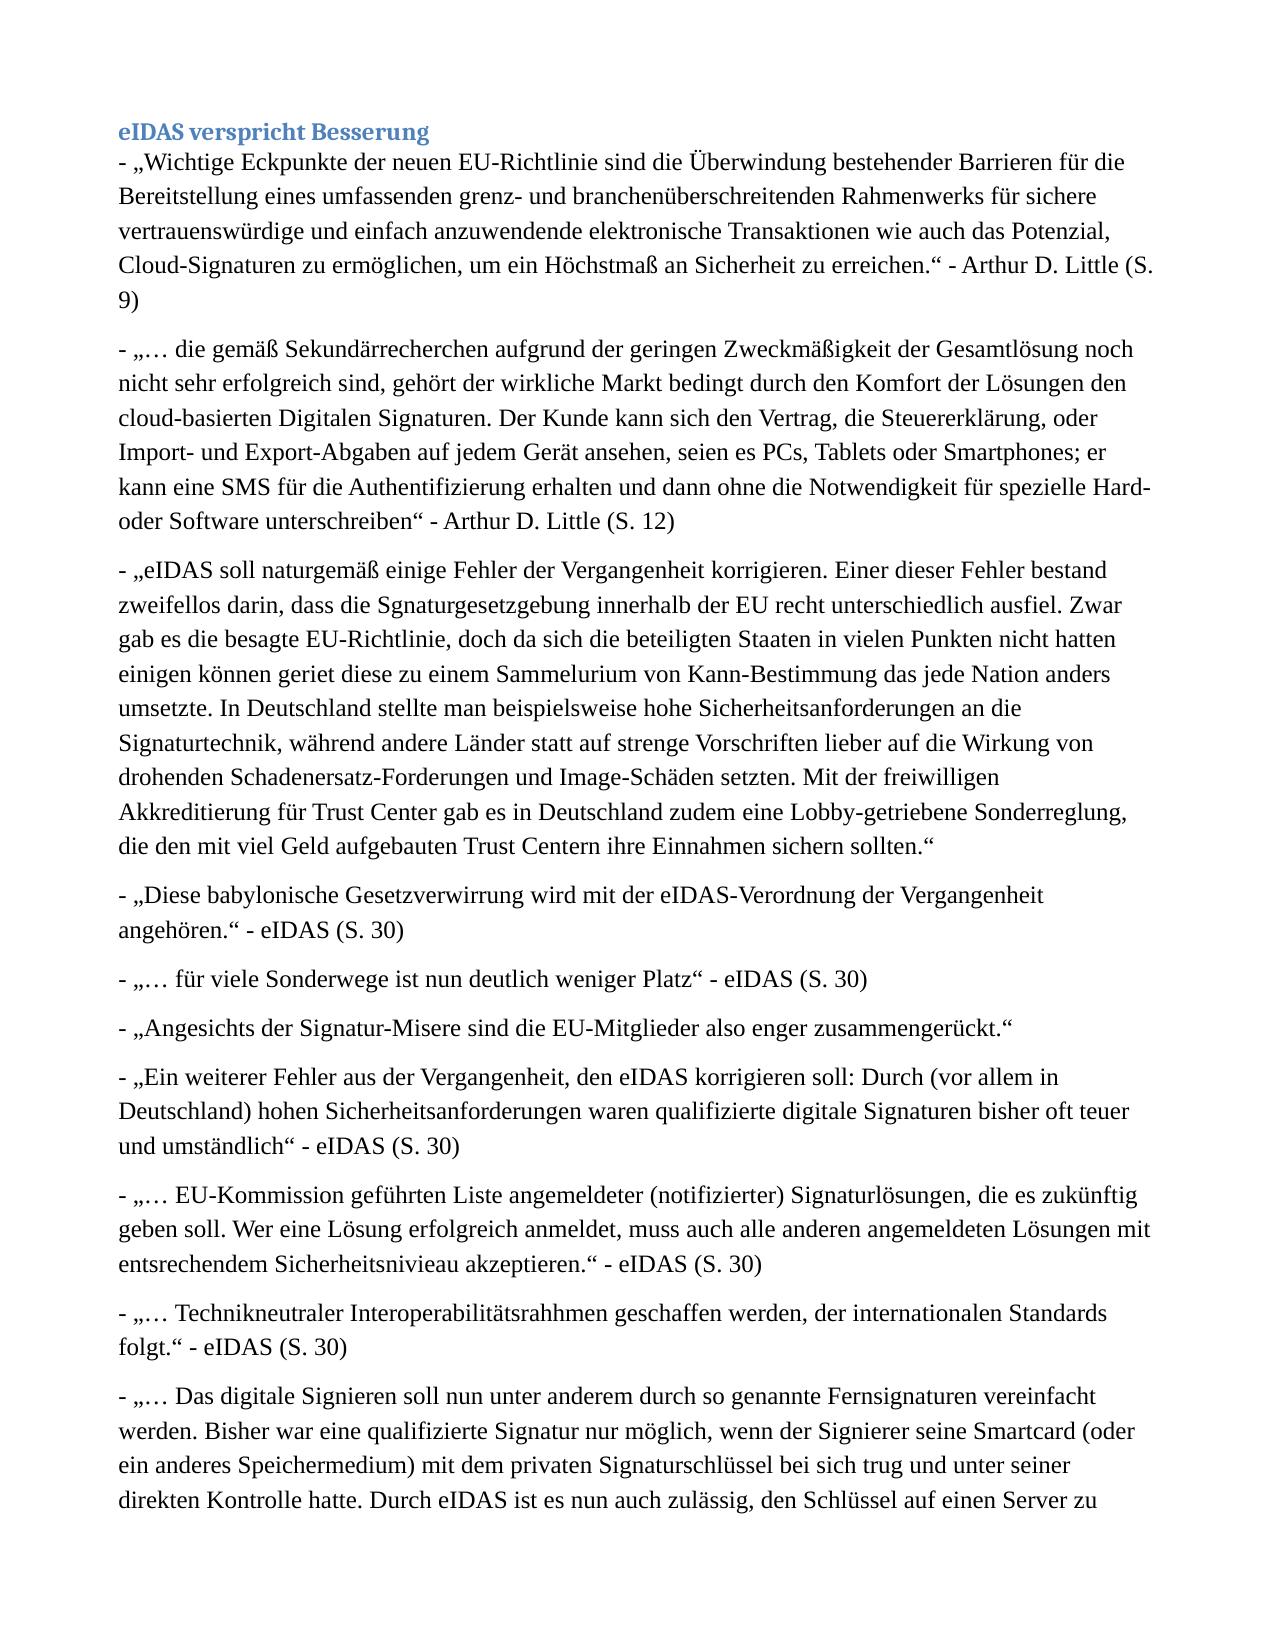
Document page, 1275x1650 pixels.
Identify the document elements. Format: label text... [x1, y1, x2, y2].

text - „… Technikneutraler Interoperabilitätsrahhmen geschaffen werden, der internationalen Standards folgt.“ - eIDAS (S. 30) [118, 1298, 1157, 1361]
text - „Diese babylonische Gesetzverwirrung wird mit der eIDAS-Verordnung der Vergangenheit angehören.“ - eIDAS (S. 30) [118, 880, 1157, 943]
text - „Wichtige Eckpunkte der neuen EU-Richtlinie sind die Überwindung bestehender Barrieren für die Bereitstellung eines umfassenden grenz- und branchenüberschreitenden Rahmenwerks für sichere vertrauenswürdige und einfach anzuwendende elektronische Transaktionen wie auch das Potenzial, Cloud-Signaturen zu ermöglichen, um ein Höchstmaß an Sicherheit zu erreichen.“ - Arthur D. Little (S. 9) [118, 147, 1157, 313]
text - „Ein weiterer Fehler aus der Vergangenheit, den eIDAS korrigieren soll: Durch (vor allem in Deutschland) hohen Sicherheitsanforderungen waren qualifizierte digitale Signaturen bisher oft teuer und umständlich“ - eIDAS (S. 30) [118, 1062, 1157, 1159]
subtitle eIDAS verspricht Besserung [118, 118, 1157, 147]
text - „Angesichts der Signatur-Misere sind die EU-Mitglieder also enger zusammengerückt.“ [118, 1013, 1157, 1042]
text - „… EU-Kommission geführten Liste angemeldeter (notifizierter) Signaturlösungen, die es zukünftig geben soll. Wer eine Lösung erfolgreich anmeldet, muss auch alle anderen angemeldeten Lösungen mit entsrechendem Sicherheitsnivieau akzeptieren.“ - eIDAS (S. 30) [118, 1180, 1157, 1278]
text - „… für viele Sonderwege ist nun deutlich weniger Platz“ - eIDAS (S. 30) [118, 964, 1157, 992]
text - „… Das digitale Signieren soll nun unter anderem durch so genannte Fernsignaturen vereinfacht werden. Bisher war eine qualifizierte Signatur nur möglich, wenn der Signierer seine Smartcard (oder ein anderes Speichermedium) mit dem privaten Signaturschlüssel bei sich trug und unter seiner direkten Kontrolle hatte. Durch eIDAS ist es nun auch zulässig, den Schlüssel auf einen Server zu [118, 1381, 1157, 1514]
text - „eIDAS soll naturgemäß einige Fehler der Vergangenheit korrigieren. Einer dieser Fehler bestand zweifellos darin, dass die Sgnaturgesetzgebung innerhalb der EU recht unterschiedlich ausfiel. Zwar gab es die besagte EU-Richtlinie, doch da sich die beteiligten Staaten in vielen Punkten nicht hatten einigen können geriet diese zu einem Sammelurium von Kann-Bestimmung das jede Nation anders umsetzte. In Deutschland stellte man beispielsweise hohe Sicherheitsanforderungen an die Signaturtechnik, während andere Länder statt auf strenge Vorschriften lieber auf die Wirkung von drohenden Schadenersatz-Forderungen und Image-Schäden setzten. Mit der freiwilligen Akkreditierung für Trust Center gab es in Deutschland zudem eine Lobby-getriebene Sonderreglung, die den mit viel Geld aufgebauten Trust Centern ihre Einnahmen sichern sollten.“ [118, 555, 1157, 860]
text - „… die gemäß Sekundärrecherchen aufgrund der geringen Zweckmäßigkeit der Gesamtlösung noch nicht sehr erfolgreich sind, gehört der wirkliche Markt bedingt durch den Komfort der Lösungen den cloud-basierten Digitalen Signaturen. Der Kunde kann sich den Vertrag, die Steuererklärung, oder Import- und Export-Abgaben auf jedem Gerät ansehen, seien es PCs, Tablets oder Smartphones; er kann eine SMS für die Authentifizierung erhalten und dann ohne die Notwendigkeit für spezielle Hard- oder Software unterschreiben“ - Arthur D. Little (S. 12) [118, 334, 1157, 535]
